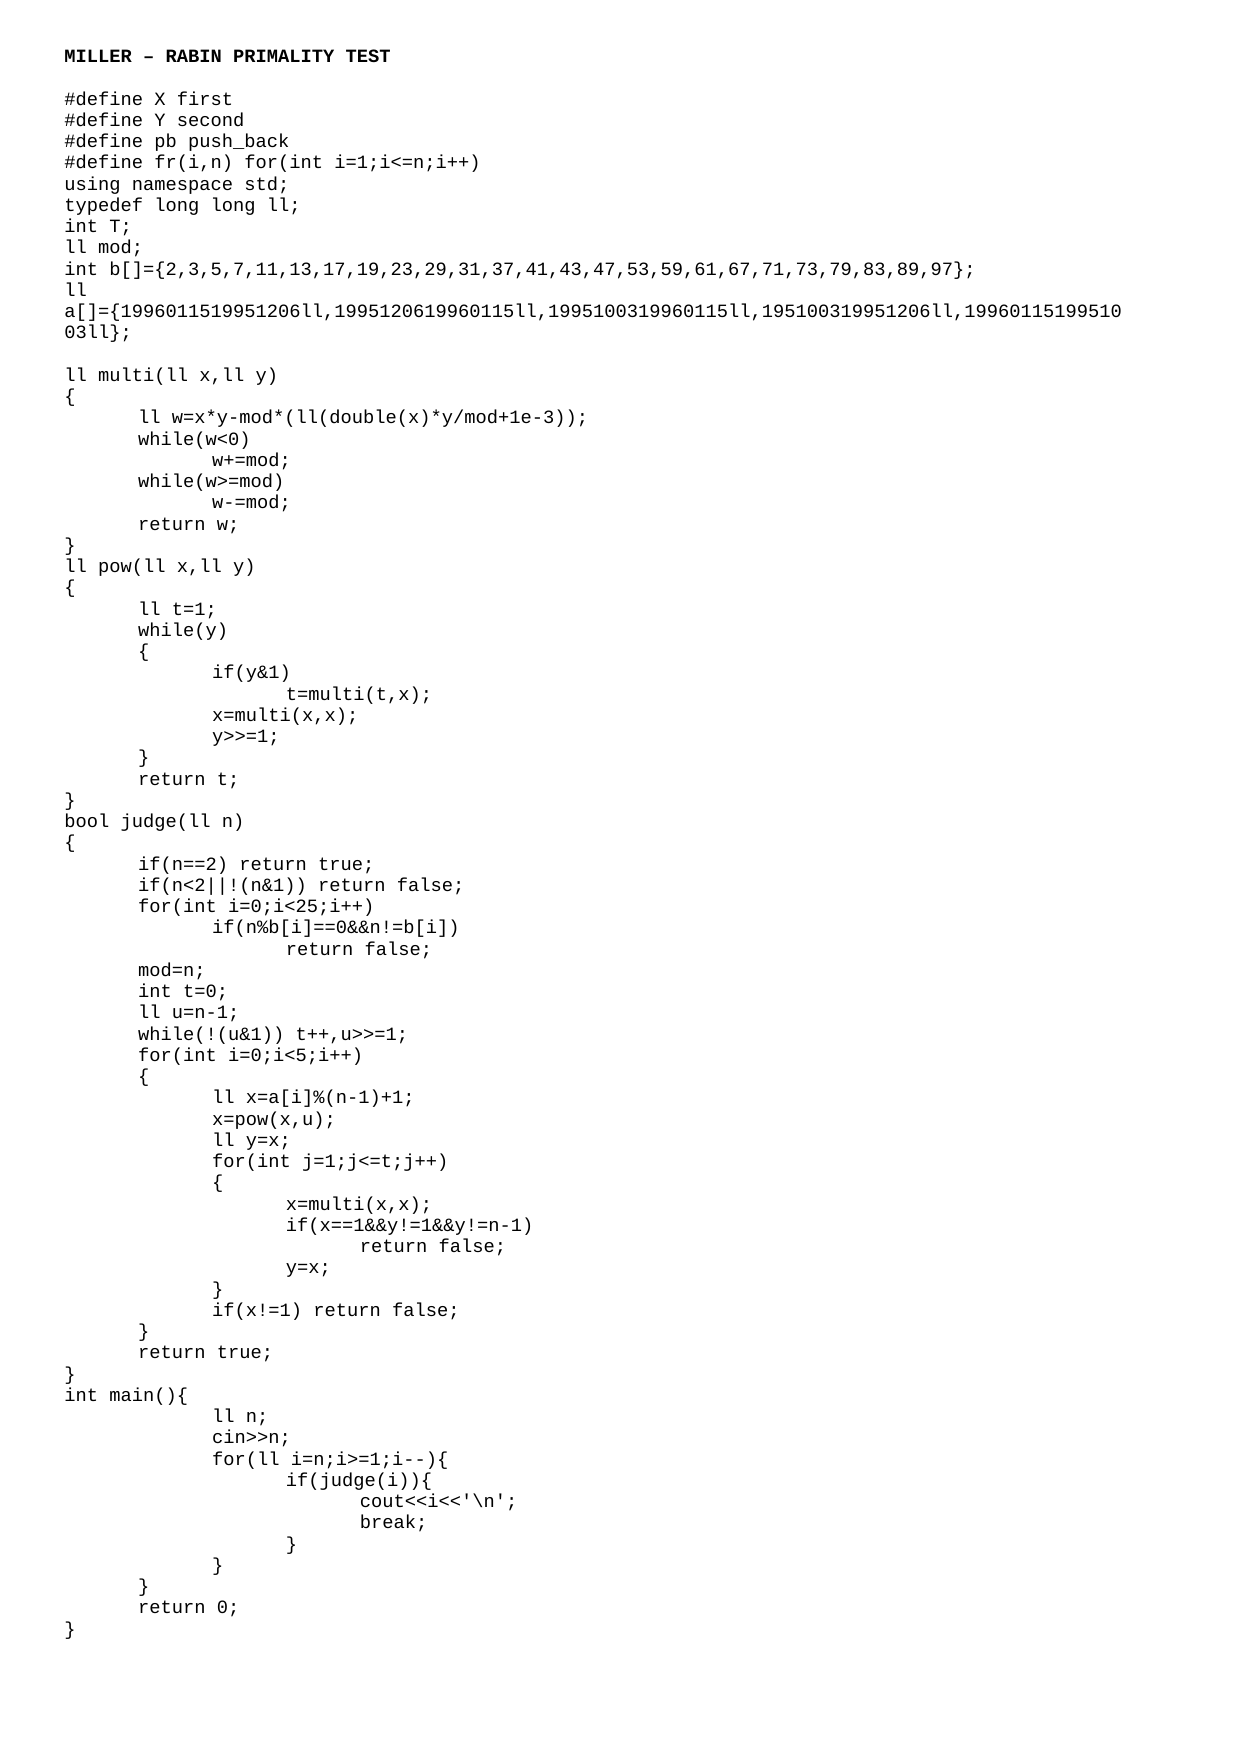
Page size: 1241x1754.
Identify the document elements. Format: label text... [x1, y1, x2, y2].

text for(int j=1;j<=t;j++) [64, 1152, 1123, 1173]
text #define pb push_back [64, 132, 1123, 153]
text if(x==1&&y!=1&&y!=n-1) [64, 1216, 1123, 1237]
text ll a[]={1996011519951206ll,1995120619960115ll,1995100319960115ll,195100319951206ll,1996011519951003ll}; [64, 281, 1123, 344]
text if(x!=1) return false; [64, 1301, 1123, 1322]
text ll n; [64, 1407, 1123, 1428]
text } [64, 748, 1123, 769]
text return 0; [64, 1598, 1123, 1619]
text if(y&1) [64, 663, 1123, 684]
text if(n<2||!(n&1)) return false; [64, 876, 1123, 897]
text while(w>=mod) [64, 472, 1123, 493]
text return false; [64, 939, 1123, 961]
text int t=0; [64, 982, 1123, 1003]
text ll u=n-1; [64, 1003, 1123, 1024]
text ll mod; [64, 238, 1123, 259]
text return false; [64, 1237, 1123, 1258]
text return w; [64, 514, 1123, 536]
text cout<<i<<'\n'; [64, 1492, 1123, 1513]
text bool judge(ll n) [64, 812, 1123, 833]
text } [64, 1279, 1123, 1301]
text while(w<0) [64, 429, 1123, 451]
text while(!(u&1)) t++,u>>=1; [64, 1024, 1123, 1046]
text ll t=1; [64, 599, 1123, 621]
text ll x=a[i]%(n-1)+1; [64, 1088, 1123, 1109]
text y>>=1; [64, 727, 1123, 748]
text if(n==2) return true; [64, 854, 1123, 876]
text cin>>n; [64, 1428, 1123, 1449]
text x=pow(x,u); [64, 1109, 1123, 1131]
text ll pow(ll x,ll y) [64, 557, 1123, 578]
text { [64, 833, 1123, 854]
text int T; [64, 217, 1123, 238]
text } [64, 1534, 1123, 1556]
text break; [64, 1513, 1123, 1534]
text { [64, 1173, 1123, 1194]
text } [64, 1556, 1123, 1577]
text { [64, 387, 1123, 408]
text mod=n; [64, 961, 1123, 982]
text ll w=x*y-mod*(ll(double(x)*y/mod+1e-3)); [64, 408, 1123, 429]
text for(int i=0;i<25;i++) [64, 897, 1123, 918]
text ll multi(ll x,ll y) [64, 366, 1123, 387]
text ll y=x; [64, 1131, 1123, 1152]
text typedef long long ll; [64, 196, 1123, 217]
text MILLER – RABIN PRIMALITY TEST [64, 47, 1123, 68]
text y=x; [64, 1258, 1123, 1279]
text while(y) [64, 621, 1123, 642]
text w-=mod; [64, 493, 1123, 514]
text } [64, 1577, 1123, 1598]
text } [64, 1619, 1123, 1641]
text { [64, 1067, 1123, 1088]
text #define Y second [64, 111, 1123, 132]
text } [64, 791, 1123, 812]
text w+=mod; [64, 451, 1123, 472]
text return true; [64, 1343, 1123, 1364]
text for(int i=0;i<5;i++) [64, 1046, 1123, 1067]
text #define fr(i,n) for(int i=1;i<=n;i++) [64, 153, 1123, 174]
text x=multi(x,x); [64, 1194, 1123, 1216]
text t=multi(t,x); [64, 684, 1123, 706]
text return t; [64, 769, 1123, 791]
text if(n%b[i]==0&&n!=b[i]) [64, 918, 1123, 939]
text #define X first [64, 89, 1123, 111]
text if(judge(i)){ [64, 1471, 1123, 1492]
text int b[]={2,3,5,7,11,13,17,19,23,29,31,37,41,43,47,53,59,61,67,71,73,79,83,89,97}; [64, 259, 1123, 281]
text for(ll i=n;i>=1;i--){ [64, 1449, 1123, 1471]
text x=multi(x,x); [64, 706, 1123, 727]
text { [64, 578, 1123, 599]
text } [64, 536, 1123, 557]
text { [64, 642, 1123, 663]
text } [64, 1364, 1123, 1386]
text int main(){ [64, 1386, 1123, 1407]
text using namespace std; [64, 174, 1123, 196]
text } [64, 1322, 1123, 1343]
